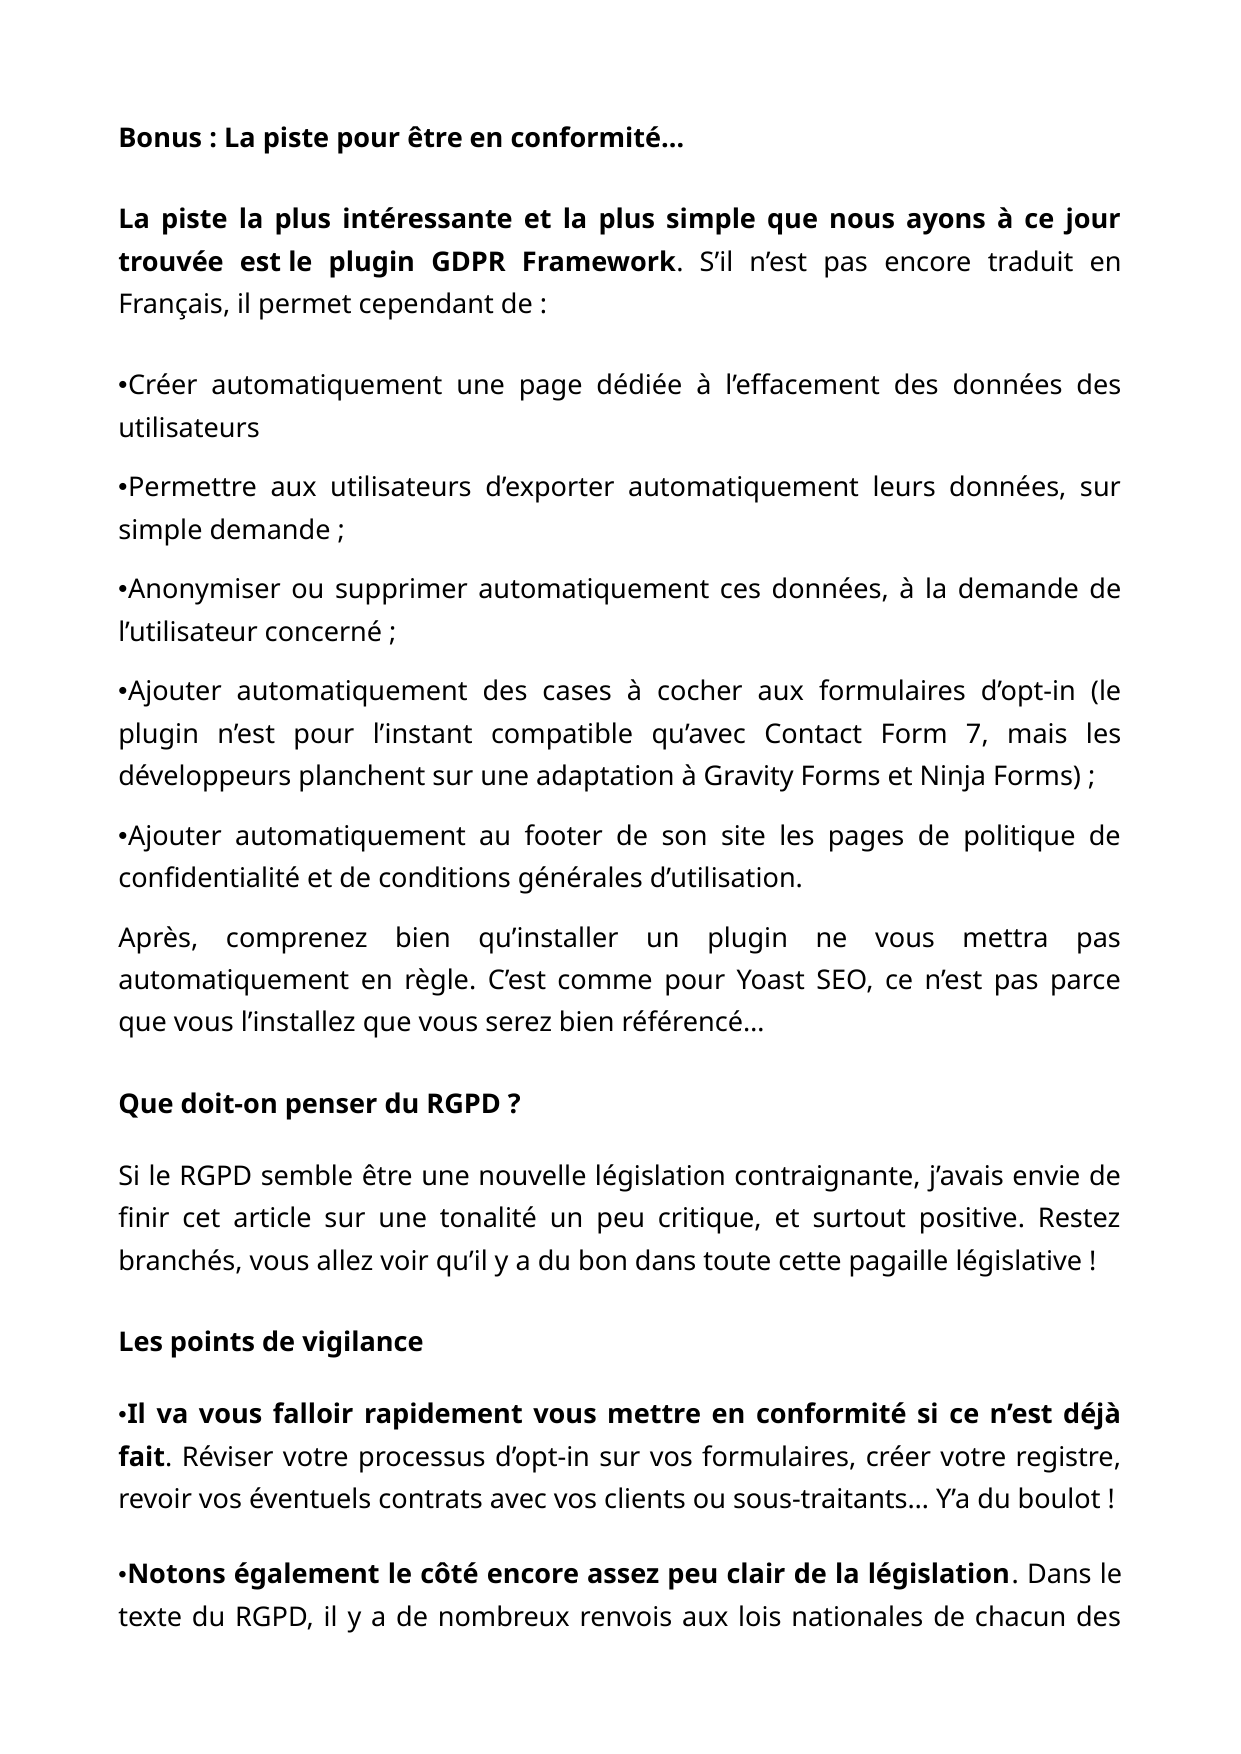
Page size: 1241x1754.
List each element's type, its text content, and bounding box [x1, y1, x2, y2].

list Permettre aux utilisateurs d’exporter automatiquement leurs données, sur simple demande ; [118, 468, 1122, 547]
list Ajouter automatiquement au footer de son site les pages de politique de confidentialité et de conditions générales d’utilisation. [118, 816, 1122, 895]
list Créer automatiquement une page dédiée à l’effacement des données des utilisateurs [118, 366, 1122, 445]
subtitle Que doit-on penser du RGPD ? [118, 1084, 1122, 1121]
list Anonymiser ou supprimer automatiquement ces données, à la demande de l’utilisateur concerné ; [118, 570, 1122, 649]
subtitle Bonus : La piste pour être en conformité… [118, 118, 1122, 155]
text Si le RGPD semble être une nouvelle législation contraignante, j’avais envie de finir cet article sur une tonalité un peu critique, et surtout positive. Restez branchés, vous allez voir qu’il y a du bon dans toute cette pagaille législative ! [118, 1156, 1122, 1278]
text La piste la plus intéressante et la plus simple que nous ayons à ce jour trouvée est le plugin GDPR Framework. S’il n’est pas encore traduit en Français, il permet cependant de : [118, 199, 1122, 321]
text Après, comprenez bien qu’installer un plugin ne vous mettra pas automatiquement en règle. C’est comme pour Yoast SEO, ce n’est pas parce que vous l’installez que vous serez bien référencé… [118, 918, 1122, 1040]
list Il va vous falloir rapidement vous mettre en conformité si ce n’est déjà fait. Réviser votre processus d’opt-in sur vos formulaires, créer votre registre, revoir vos éventuels contrats avec vos clients ou sous-traitants… Y’a du boulot ! [118, 1395, 1122, 1516]
subtitle Les points de vigilance [118, 1323, 1122, 1359]
list Notons également le côté encore assez peu clair de la législation. Dans le texte du RGPD, il y a de nombreux renvois aux lois nationales de chacun des [118, 1555, 1122, 1634]
list Ajouter automatiquement des cases à cocher aux formulaires d’opt-in (le plugin n’est pour l’instant compatible qu’avec Contact Form 7, mais les développeurs planchent sur une adaptation à Gravity Forms et Ninja Forms) ; [118, 672, 1122, 793]
